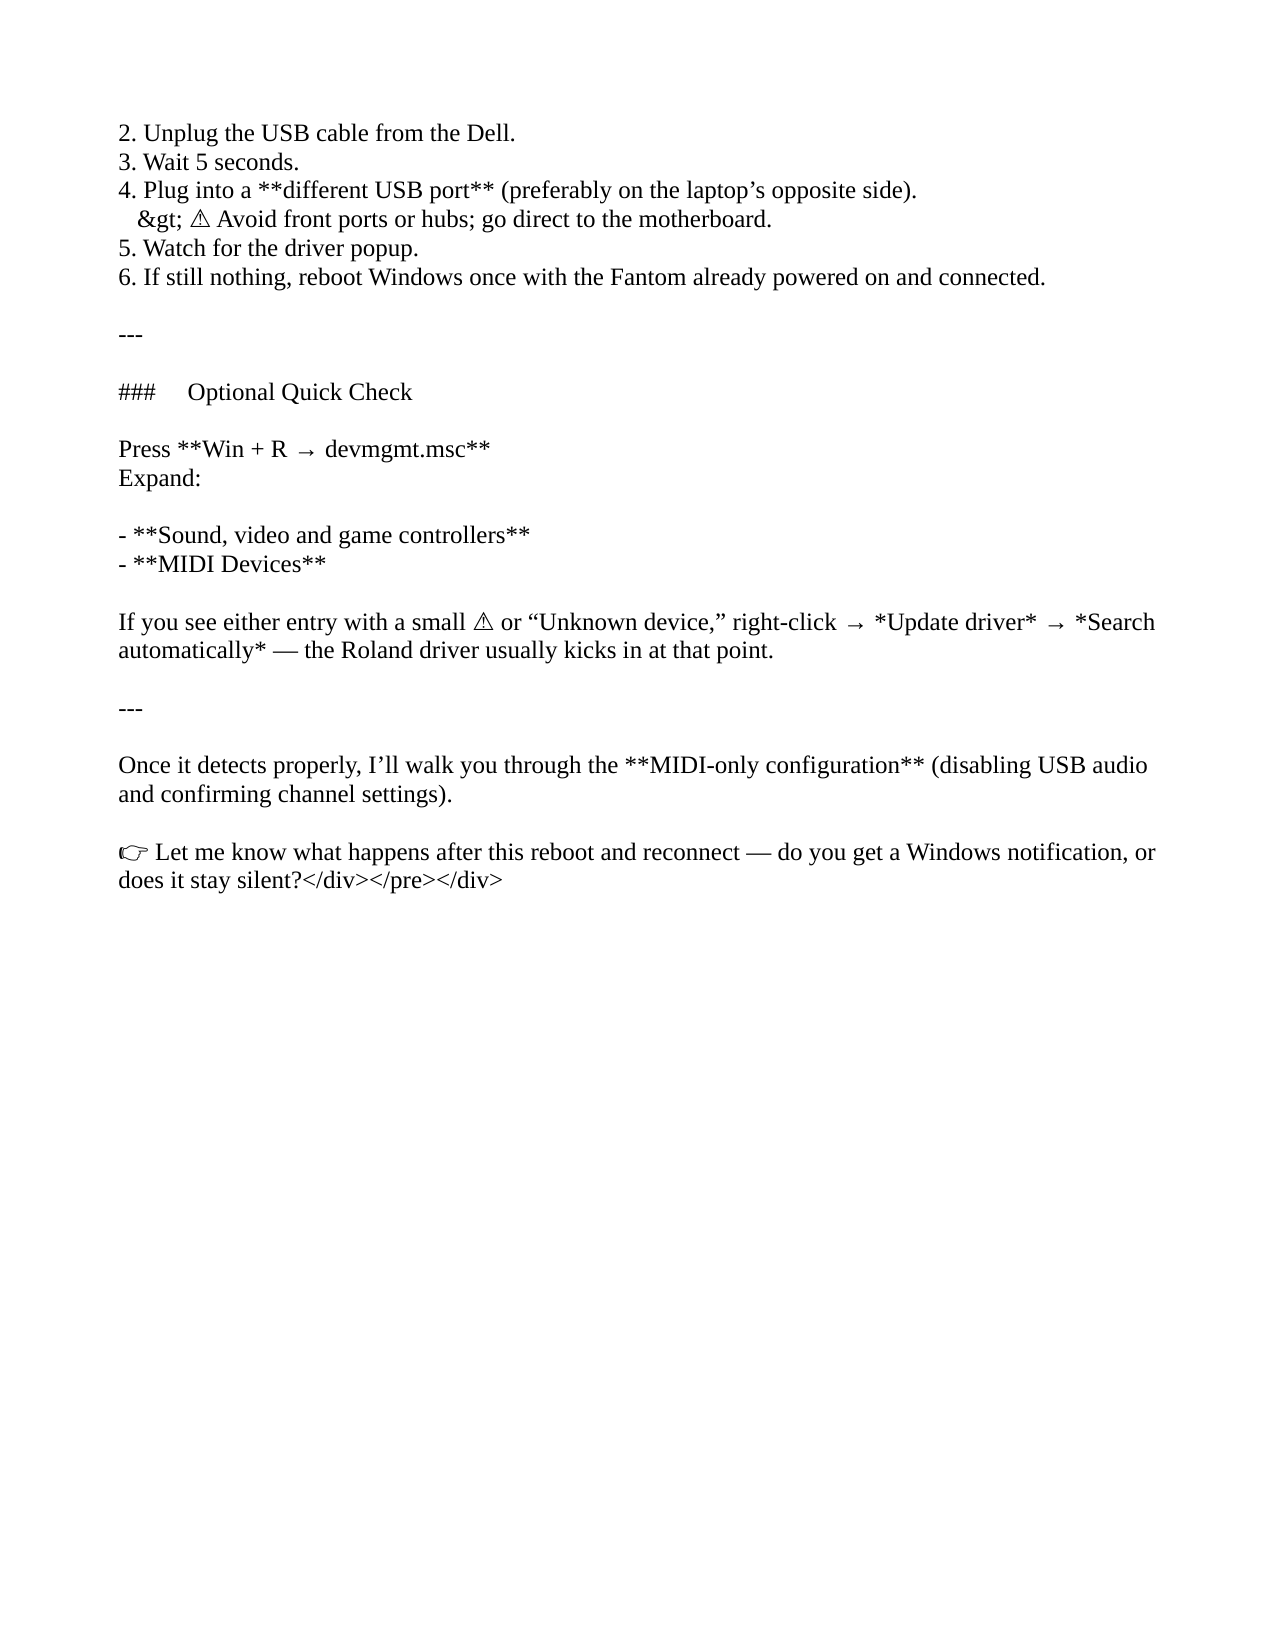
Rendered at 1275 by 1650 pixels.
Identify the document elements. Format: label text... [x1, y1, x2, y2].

text If you see either entry with a small ⚠️ or “Unknown device,” right-click → *Update driver* → *Search automatically* — the Roland driver usually kicks in at that point. [118, 607, 1157, 664]
text 3. Wait 5 seconds. [118, 147, 1157, 176]
text --- [118, 319, 1157, 348]
text 6. If still nothing, reboot Windows once with the Fantom already powered on and connected. [118, 262, 1157, 291]
text 2. Unplug the USB cable from the Dell. [118, 118, 1157, 147]
text &gt; ⚠️ Avoid front ports or hubs; go direct to the motherboard. [118, 204, 1157, 233]
text Once it detects properly, I’ll walk you through the **MIDI-only configuration** (disabling USB audio and confirming channel settings). [118, 751, 1157, 808]
text - **Sound, video and game controllers** [118, 521, 1157, 549]
text Press **Win + R → devmgmt.msc** [118, 434, 1157, 463]
text 5. Watch for the driver popup. [118, 233, 1157, 262]
text - **MIDI Devices** [118, 549, 1157, 578]
text --- [118, 693, 1157, 722]
text 👉 Let me know what happens after this reboot and reconnect — do you get a Windows notification, or does it stay silent?</div></pre></div> [118, 837, 1157, 894]
text Expand: [118, 463, 1157, 492]
text 4. Plug into a **different USB port** (preferably on the laptop’s opposite side). [118, 176, 1157, 204]
text ### 🧰 Optional Quick Check [118, 377, 1157, 406]
